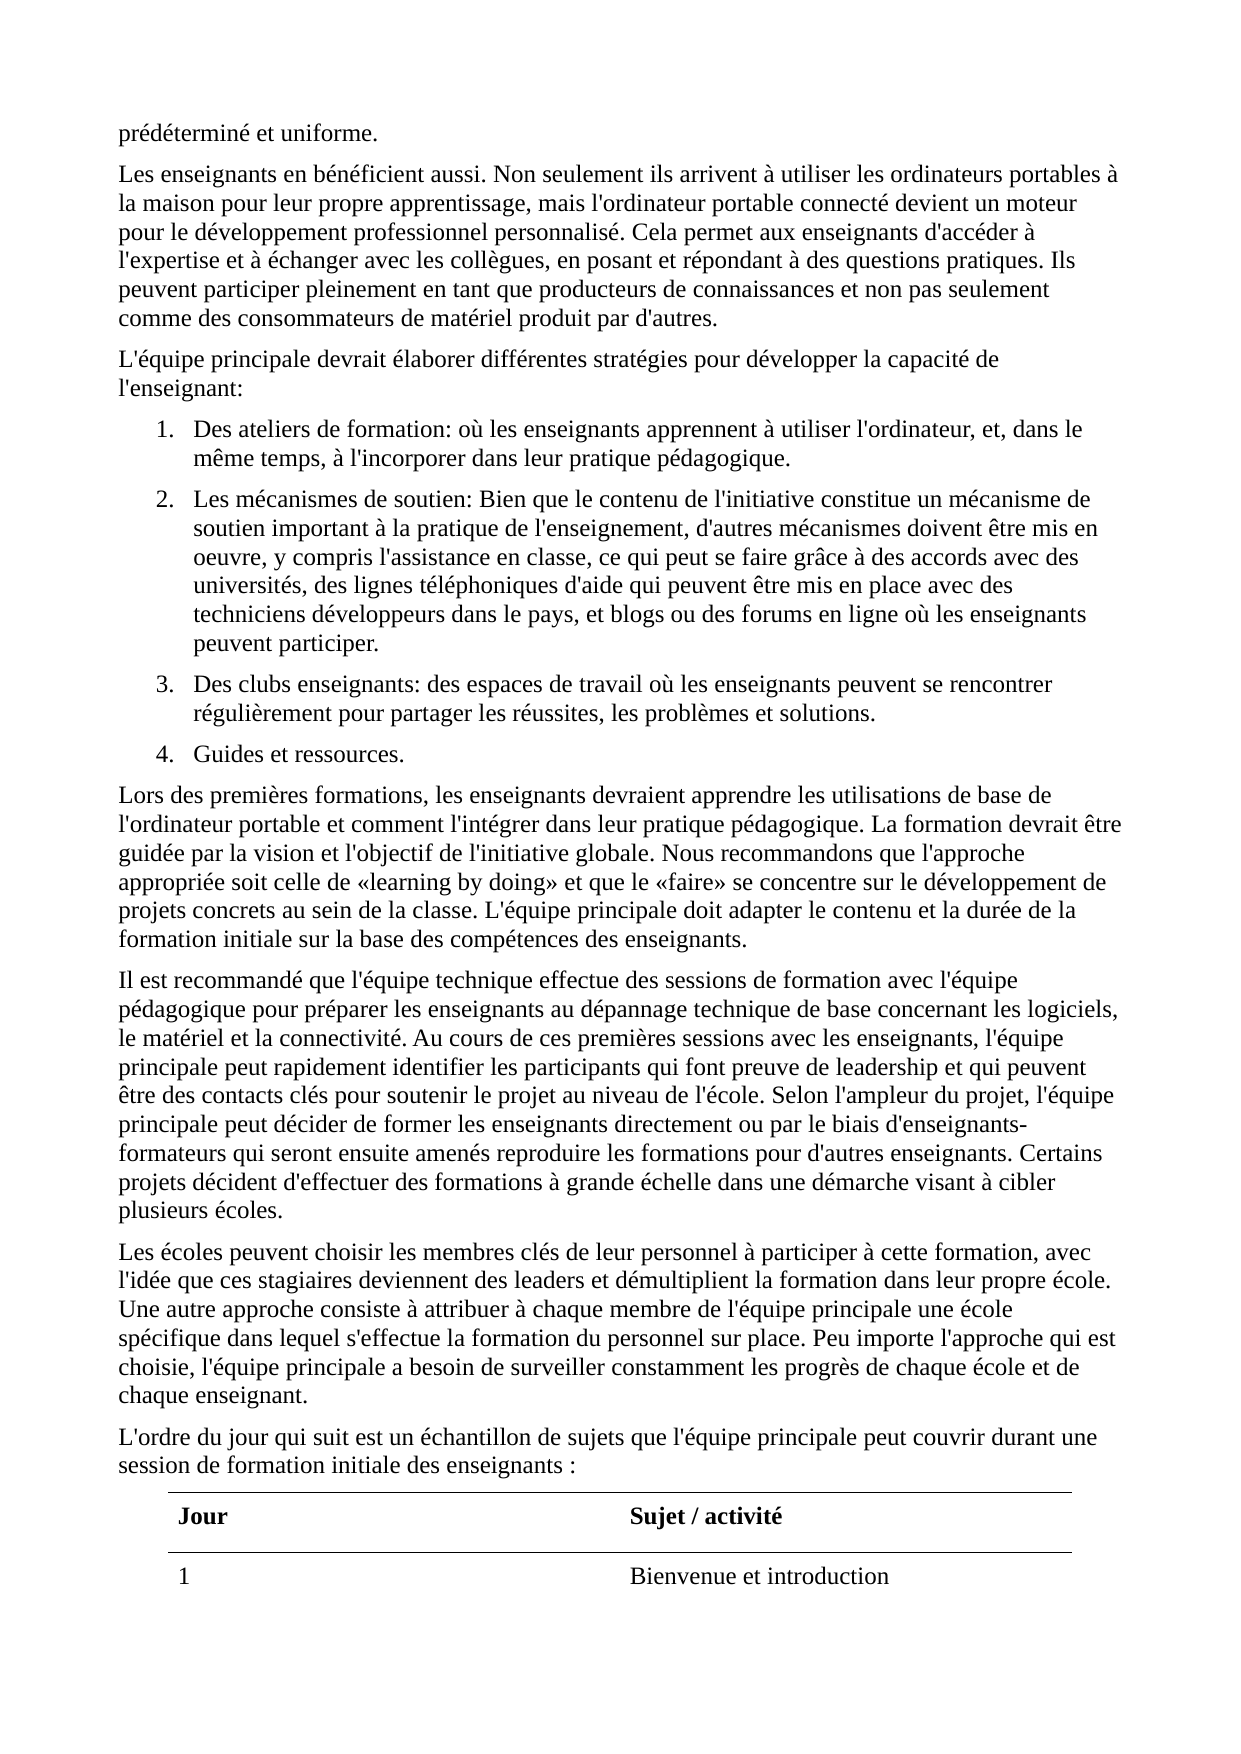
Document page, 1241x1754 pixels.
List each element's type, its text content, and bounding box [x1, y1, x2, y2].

table_cell Bienvenue et introduction [620, 1553, 1072, 1612]
text prédéterminé et uniforme. [118, 118, 1122, 147]
table_header Jour [168, 1493, 620, 1552]
table_cell 1 [168, 1553, 620, 1612]
list Guides et ressources. [156, 739, 1122, 768]
text L'équipe principale devrait élaborer différentes stratégies pour développer la capacité de l'enseignant: [118, 344, 1122, 402]
text Les enseignants en bénéficient aussi. Non seulement ils arrivent à utiliser les ordinateurs portables à la maison pour leur propre apprentissage, mais l'ordinateur portable connecté devient un moteur pour le développement professionnel personnalisé. Cela permet aux enseignants d'accéder à l'expertise et à échanger avec les collègues, en posant et répondant à des questions pratiques. Ils peuvent participer pleinement en tant que producteurs de connaissances et non pas seulement comme des consommateurs de matériel produit par d'autres. [118, 159, 1122, 332]
text L'ordre du jour qui suit est un échantillon de sujets que l'équipe principale peut couvrir durant une session de formation initiale des enseignants : [118, 1422, 1122, 1479]
list Des clubs enseignants: des espaces de travail où les enseignants peuvent se rencontrer régulièrement pour partager les réussites, les problèmes et solutions. [156, 669, 1122, 727]
text Les écoles peuvent choisir les membres clés de leur personnel à participer à cette formation, avec l'idée que ces stagiaires deviennent des leaders et démultiplient la formation dans leur propre école. Une autre approche consiste à attribuer à chaque membre de l'équipe principale une école spécifique dans lequel s'effectue la formation du personnel sur place. Peu importe l'approche qui est choisie, l'équipe principale a besoin de surveiller constamment les progrès de chaque école et de chaque enseignant. [118, 1237, 1122, 1409]
text Il est recommandé que l'équipe technique effectue des sessions de formation avec l'équipe pédagogique pour préparer les enseignants au dépannage technique de base concernant les logiciels, le matériel et la connectivité. Au cours de ces premières sessions avec les enseignants, l'équipe principale peut rapidement identifier les participants qui font preuve de leadership et qui peuvent être des contacts clés pour soutenir le projet au niveau de l'école. Selon l'ampleur du projet, l'équipe principale peut décider de former les enseignants directement ou par le biais d'enseignants-formateurs qui seront ensuite amenés reproduire les formations pour d'autres enseignants. Certains projets décident d'effectuer des formations à grande échelle dans une démarche visant à cibler plusieurs écoles. [118, 966, 1122, 1224]
table_header Sujet / activité [620, 1493, 1072, 1552]
list Des ateliers de formation: où les enseignants apprennent à utiliser l'ordinateur, et, dans le même temps, à l'incorporer dans leur pratique pédagogique. [156, 414, 1122, 472]
list Les mécanismes de soutien: Bien que le contenu de l'initiative constitue un mécanisme de soutien important à la pratique de l'enseignement, d'autres mécanismes doivent être mis en oeuvre, y compris l'assistance en classe, ce qui peut se faire grâce à des accords avec des universités, des lignes téléphoniques d'aide qui peuvent être mis en place avec des techniciens développeurs dans le pays, et blogs ou des forums en ligne où les enseignants peuvent participer. [156, 484, 1122, 657]
text Lors des premières formations, les enseignants devraient apprendre les utilisations de base de l'ordinateur portable et comment l'intégrer dans leur pratique pédagogique. La formation devrait être guidée par la vision et l'objectif de l'initiative globale. Nous recommandons que l'approche appropriée soit celle de «learning by doing» et que le «faire» se concentre sur le développement de projets concrets au sein de la classe. L'équipe principale doit adapter le contenu et la durée de la formation initiale sur la base des compétences des enseignants. [118, 781, 1122, 953]
